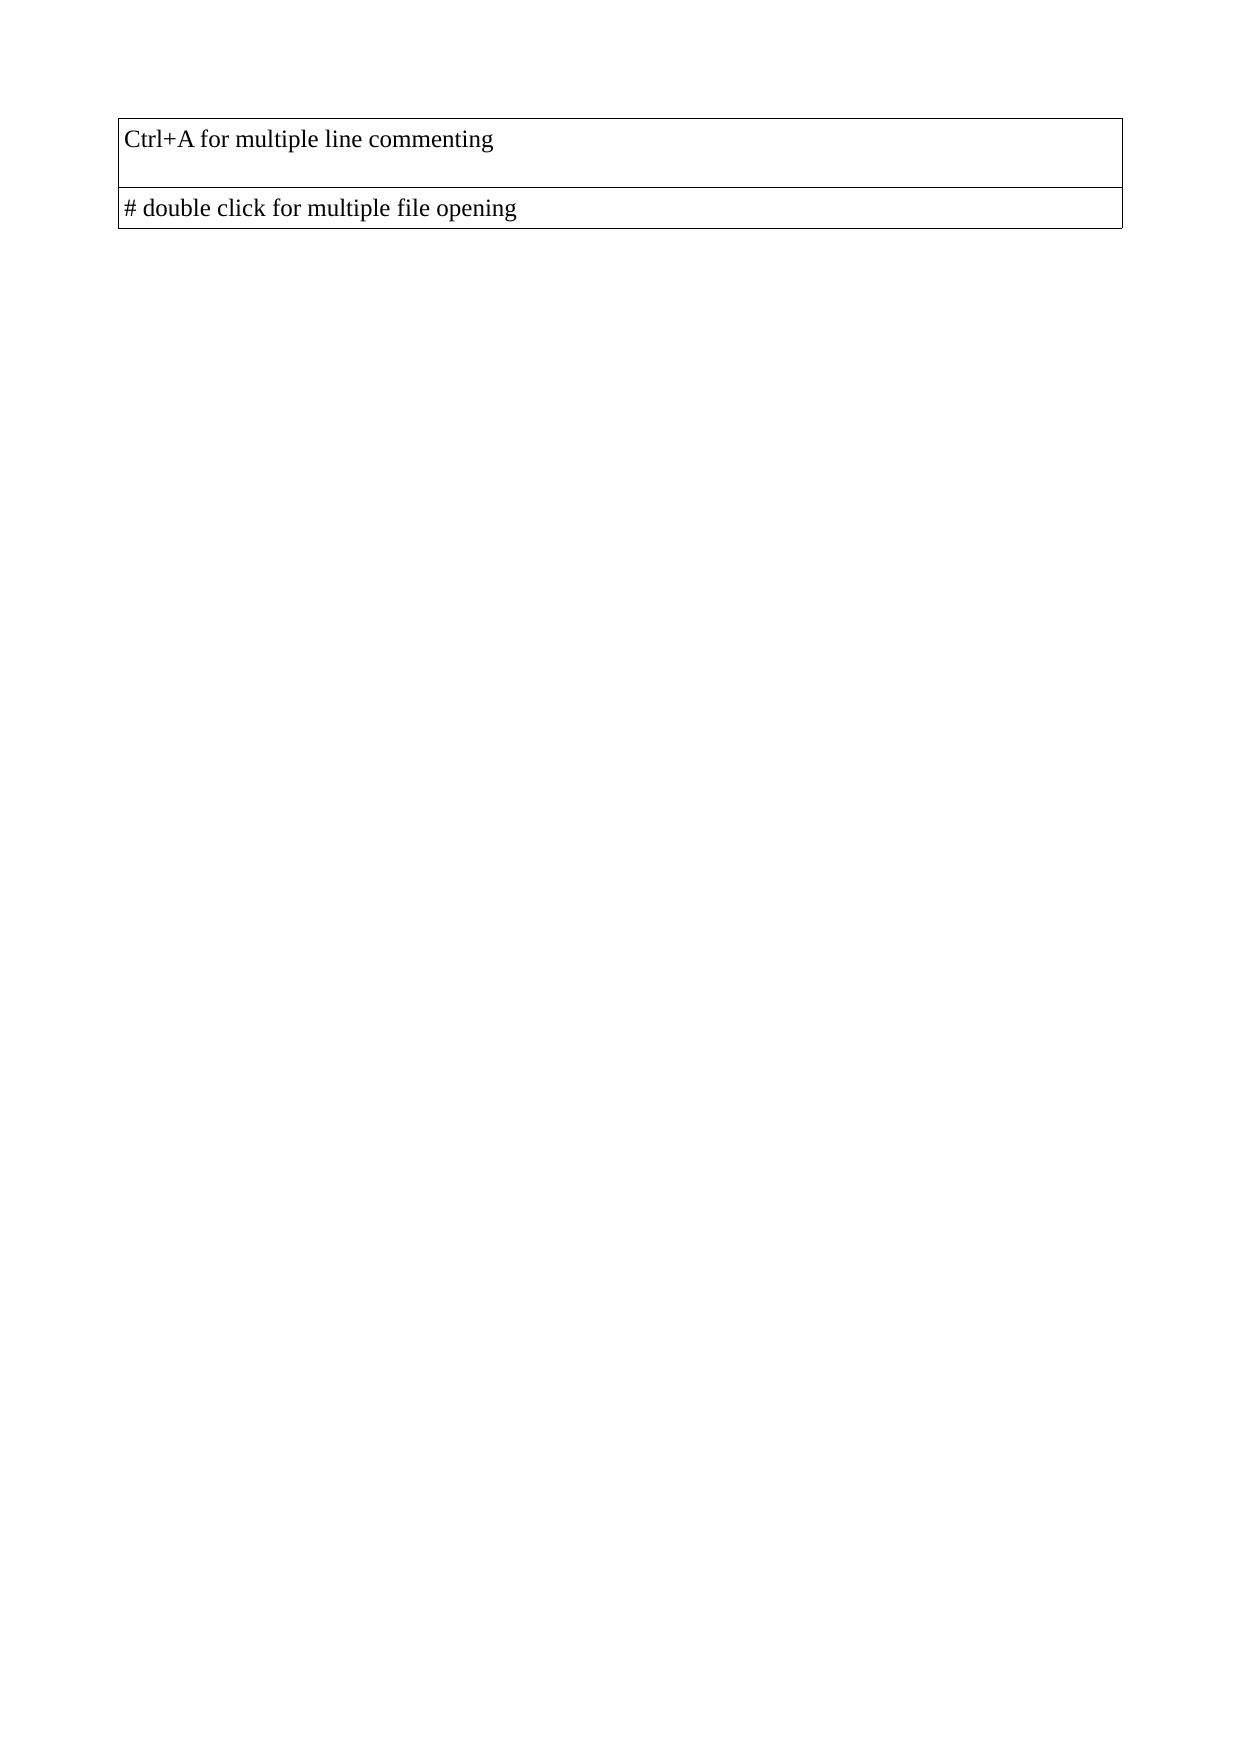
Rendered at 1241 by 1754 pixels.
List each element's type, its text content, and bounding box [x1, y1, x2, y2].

table_cell # double click for multiple file opening [119, 188, 1122, 227]
table_header Ctrl+A for multiple line commenting [119, 119, 1122, 187]
